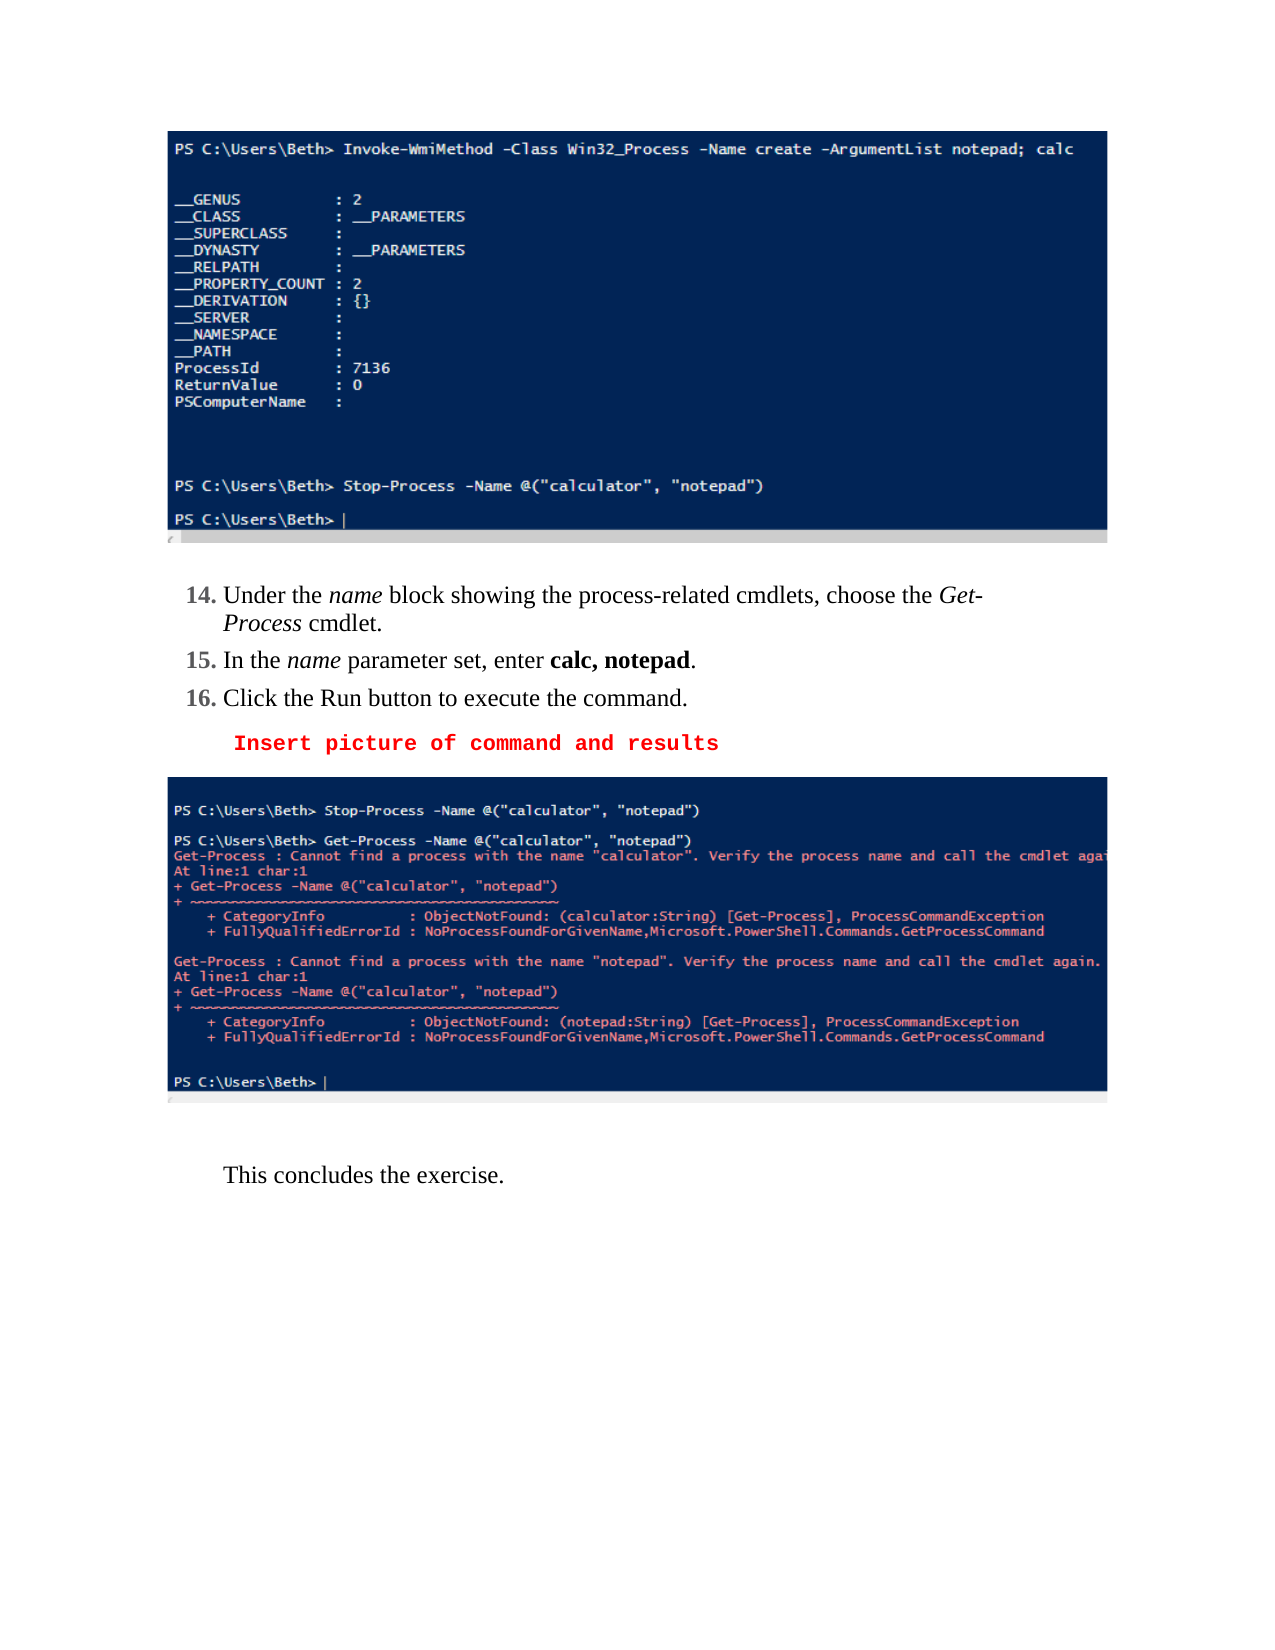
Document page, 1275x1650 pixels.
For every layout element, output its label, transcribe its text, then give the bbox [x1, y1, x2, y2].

picture [167, 131, 1108, 543]
text 15. In the name parameter set, enter calc, notepad. [185, 646, 1125, 674]
picture [167, 777, 1108, 1103]
text 16. Click the Run button to execute the command. [185, 683, 1125, 711]
text This concludes the exercise. [223, 1161, 1125, 1189]
text Insert picture of command and results [233, 732, 1125, 757]
text 14. Under the name block showing the process-related cmdlets, choose the Get-Process cmdlet. [185, 580, 1125, 637]
